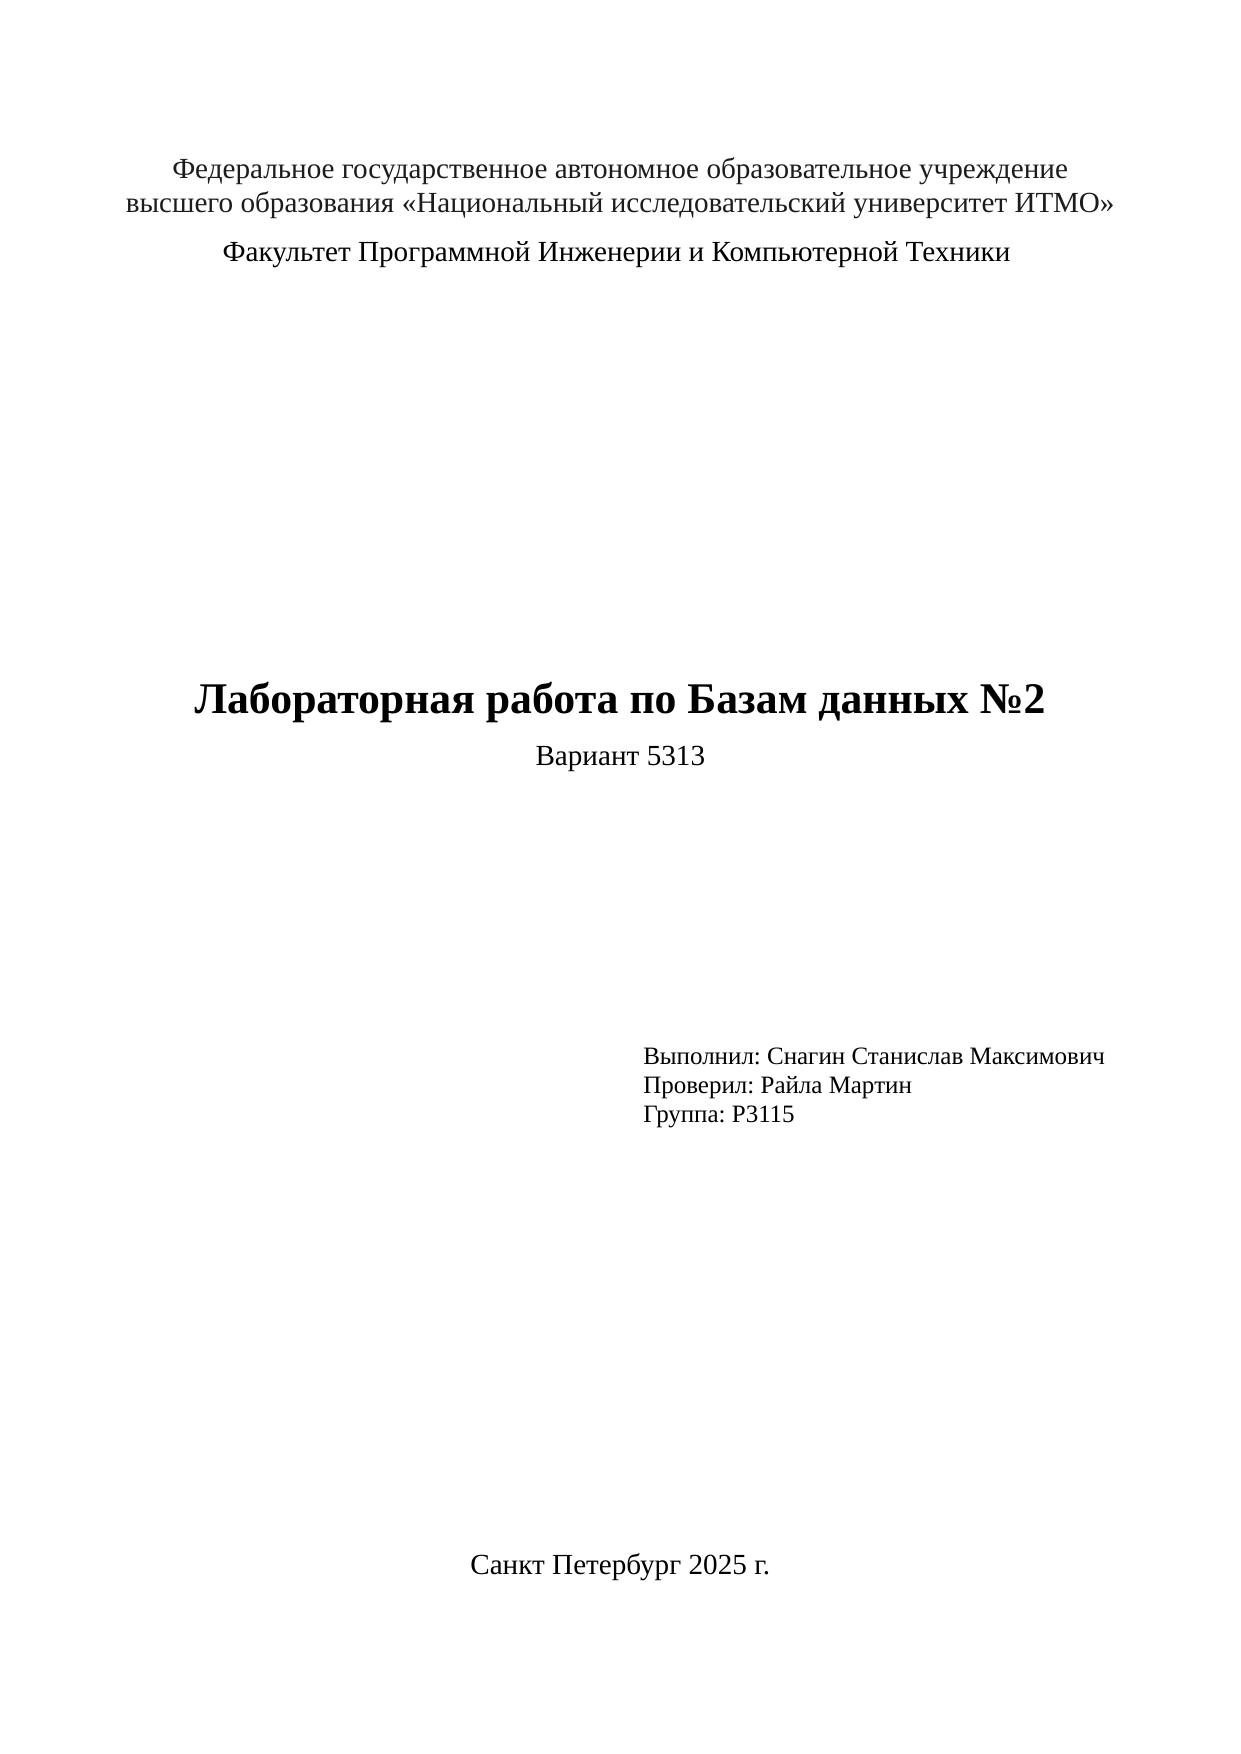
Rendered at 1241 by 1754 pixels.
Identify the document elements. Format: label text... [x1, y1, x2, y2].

text Группа: Р3115 [643, 1099, 1122, 1127]
text Факультет Программной Инженерии и Компьютерной Техники [118, 234, 1122, 267]
text Проверил: Райла Мартин [643, 1070, 1122, 1099]
text Федеральное государственное автономное образовательное учреждение высшего образования «Национальный исследовательский университет ИТМО» [118, 152, 1122, 219]
text Выполнил: Снагин Станислав Максимович [643, 1041, 1122, 1070]
text Санкт Петербург 2025 г. [118, 1547, 1122, 1581]
text Лабораторная работа по Базам данных №2 [118, 672, 1122, 723]
text Вариант 5313­ [118, 738, 1122, 771]
